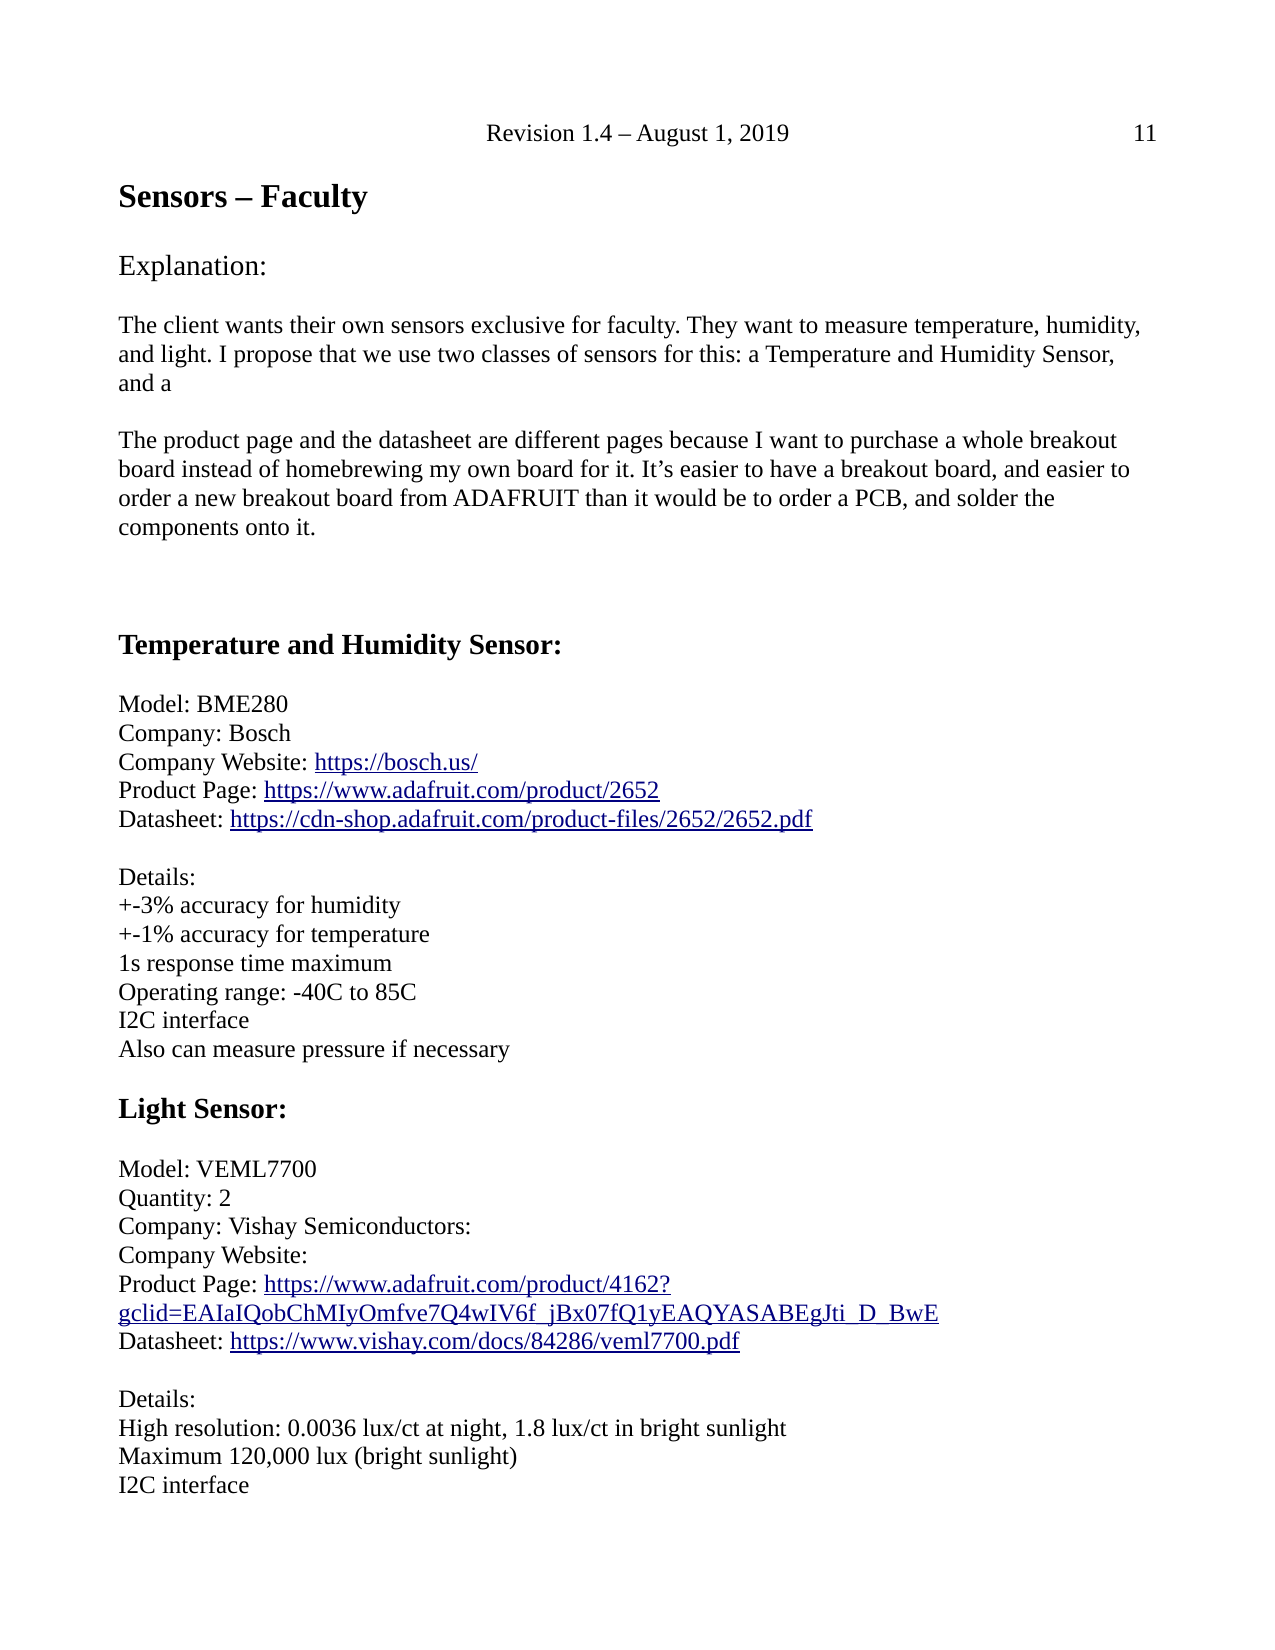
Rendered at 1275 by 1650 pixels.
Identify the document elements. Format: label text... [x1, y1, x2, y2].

text Model: VEML7700 [118, 1154, 1157, 1183]
text Also can measure pressure if necessary [118, 1034, 1157, 1063]
text Company Website: [118, 1240, 1157, 1269]
text Model: BME280 [118, 689, 1157, 718]
text Quantity: 2 [118, 1183, 1157, 1211]
text Details: [118, 862, 1157, 890]
text 1s response time maximum [118, 948, 1157, 977]
text Company Website: https://bosch.us/ [118, 747, 1157, 775]
text The client wants their own sensors exclusive for faculty. They want to measure temperature, humidity, and light. I propose that we use two classes of sensors for this: a Temperature and Humidity Sensor, and a [118, 311, 1157, 397]
text Datasheet: https://www.vishay.com/docs/84286/veml7700.pdf [118, 1326, 1157, 1355]
text Temperature and Humidity Sensor: [118, 627, 1157, 660]
text High resolution: 0.0036 lux/ct at night, 1.8 lux/ct in bright sunlight [118, 1413, 1157, 1441]
text Company: Bosch [118, 718, 1157, 747]
text The product page and the datasheet are different pages because I want to purchase a whole breakout board instead of homebrewing my own board for it. It’s easier to have a breakout board, and easier to order a new breakout board from ADAFRUIT than it would be to order a PCB, and solder the components onto it. [118, 426, 1157, 541]
text Operating range: -40C to 85C [118, 977, 1157, 1005]
text Explanation: [118, 248, 1157, 282]
text Product Page: https://www.adafruit.com/product/4162?gclid=EAIaIQobChMIyOmfve7Q4wIV6f_jBx07fQ1yEAQYASABEgJti_D_BwE [118, 1269, 1157, 1326]
text Light Sensor: [118, 1092, 1157, 1125]
text Maximum 120,000 lux (bright sunlight) [118, 1441, 1157, 1470]
text Company: Vishay Semiconductors: [118, 1211, 1157, 1240]
text Datasheet: https://cdn-shop.adafruit.com/product-files/2652/2652.pdf [118, 804, 1157, 833]
text I2C interface [118, 1470, 1157, 1499]
text +-3% accuracy for humidity [118, 890, 1157, 919]
text +-1% accuracy for temperature [118, 919, 1157, 948]
text Details: [118, 1384, 1157, 1413]
text Sensors – Faculty [118, 176, 1157, 215]
text I2C interface [118, 1005, 1157, 1034]
text Product Page: https://www.adafruit.com/product/2652 [118, 775, 1157, 804]
